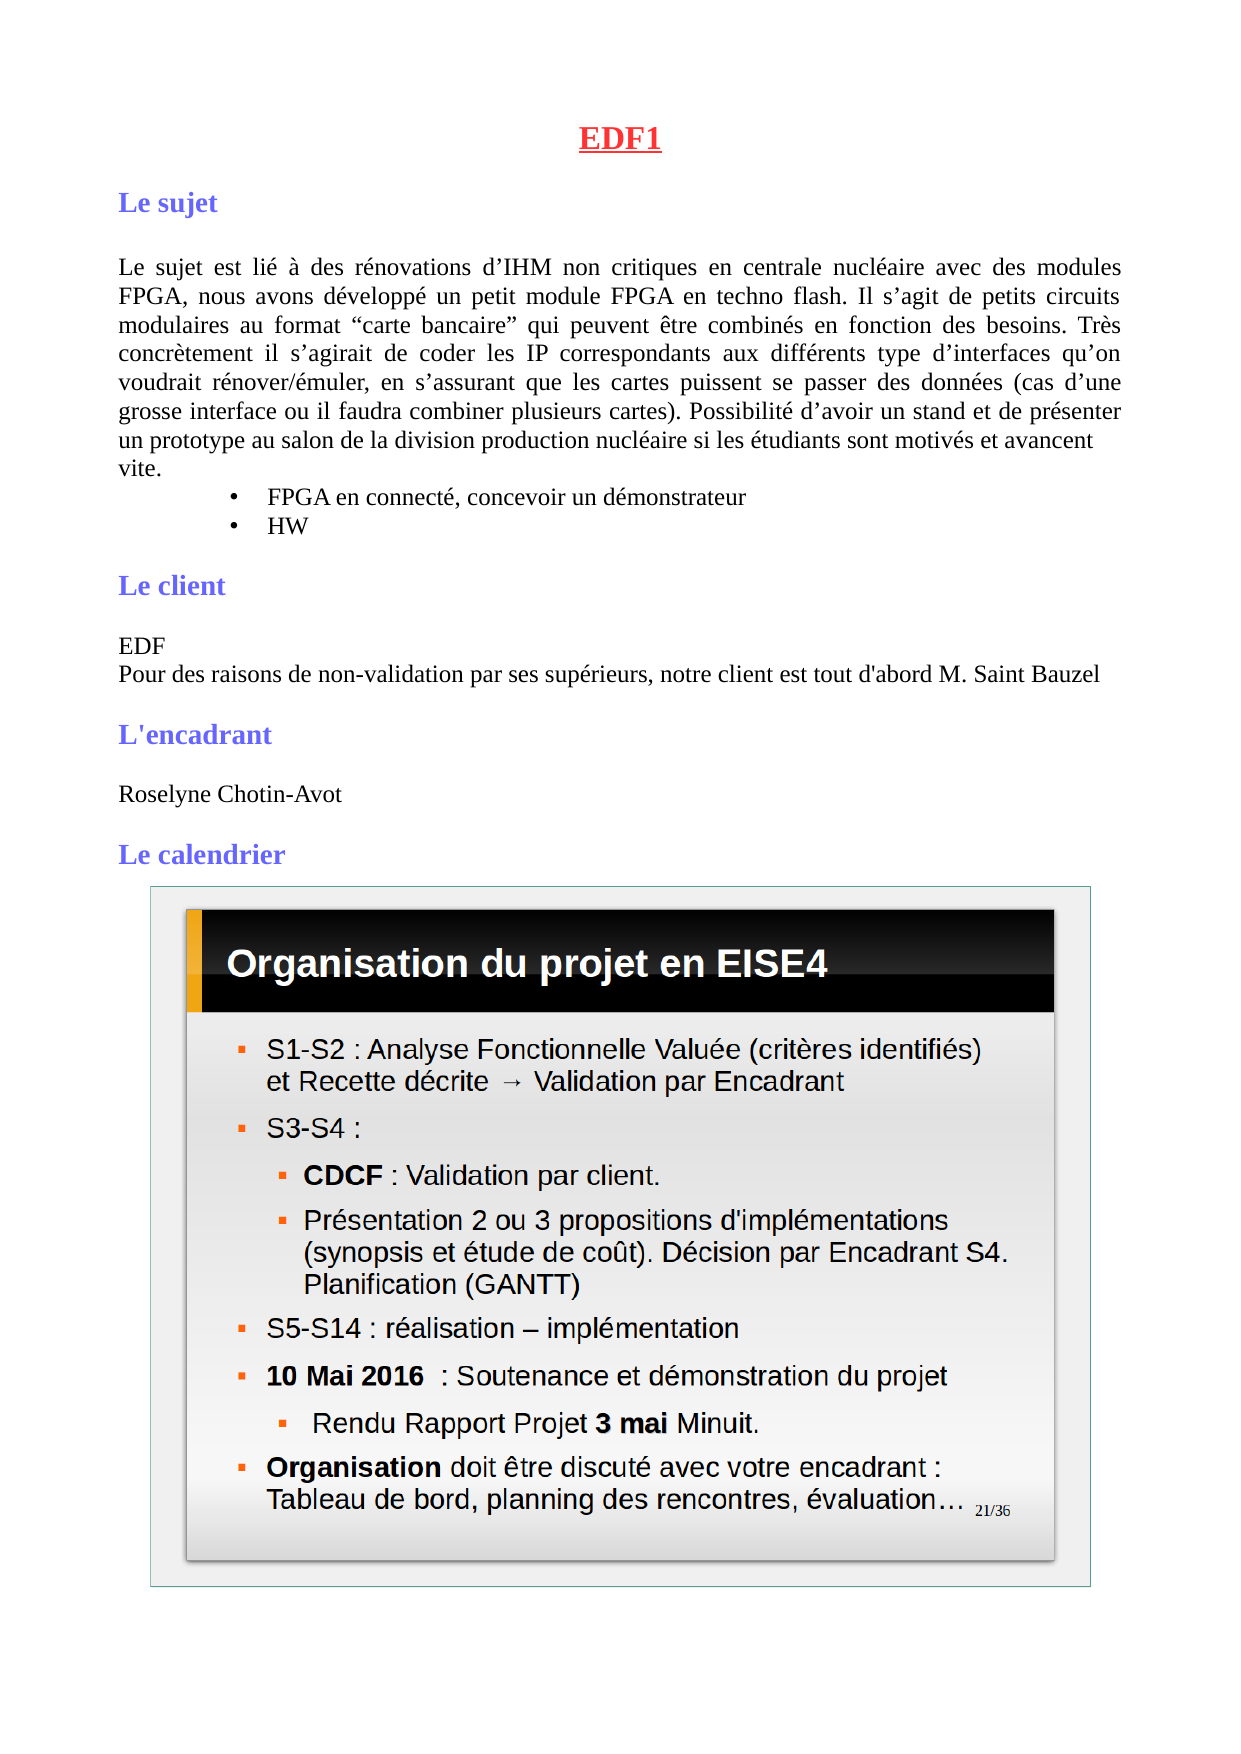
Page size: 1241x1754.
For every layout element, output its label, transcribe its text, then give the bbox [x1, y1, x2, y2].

text Roselyne Chotin-Avot [118, 779, 1122, 808]
text EDF [118, 631, 1122, 659]
text vite. [118, 453, 1122, 482]
list HW [229, 511, 1122, 540]
text EDF1 [118, 118, 1122, 156]
text Le calendrier [118, 837, 1122, 870]
text Le sujet est lié à des rénovations d’IHM non critiques en centrale nucléaire avec des modules FPGA, nous avons développé un petit module FPGA en techno flash. Il s’agit de petits circuits modulaires au format “carte bancaire” qui peuvent être combinés en fonction des besoins. Très concrètement il s’agirait de coder les IP correspondants aux différents type d’interfaces qu’on voudrait rénover/émuler, en s’assurant que les cartes puissent se passer des données (cas d’une grosse interface ou il faudra combiner plusieurs cartes). Possibilité d’avoir un stand et de présenter un prototype au salon de la division production nucléaire si les étudiants sont motivés et avancent [118, 252, 1122, 453]
text Pour des raisons de non-validation par ses supérieurs, notre client est tout d'abord M. Saint Bauzel [118, 659, 1122, 688]
list FPGA en connecté, concevoir un démonstrateur [229, 482, 1122, 511]
text Le client [118, 568, 1122, 602]
text L'encadrant [118, 717, 1122, 751]
picture [150, 886, 1092, 1588]
text Le sujet [118, 185, 1122, 219]
